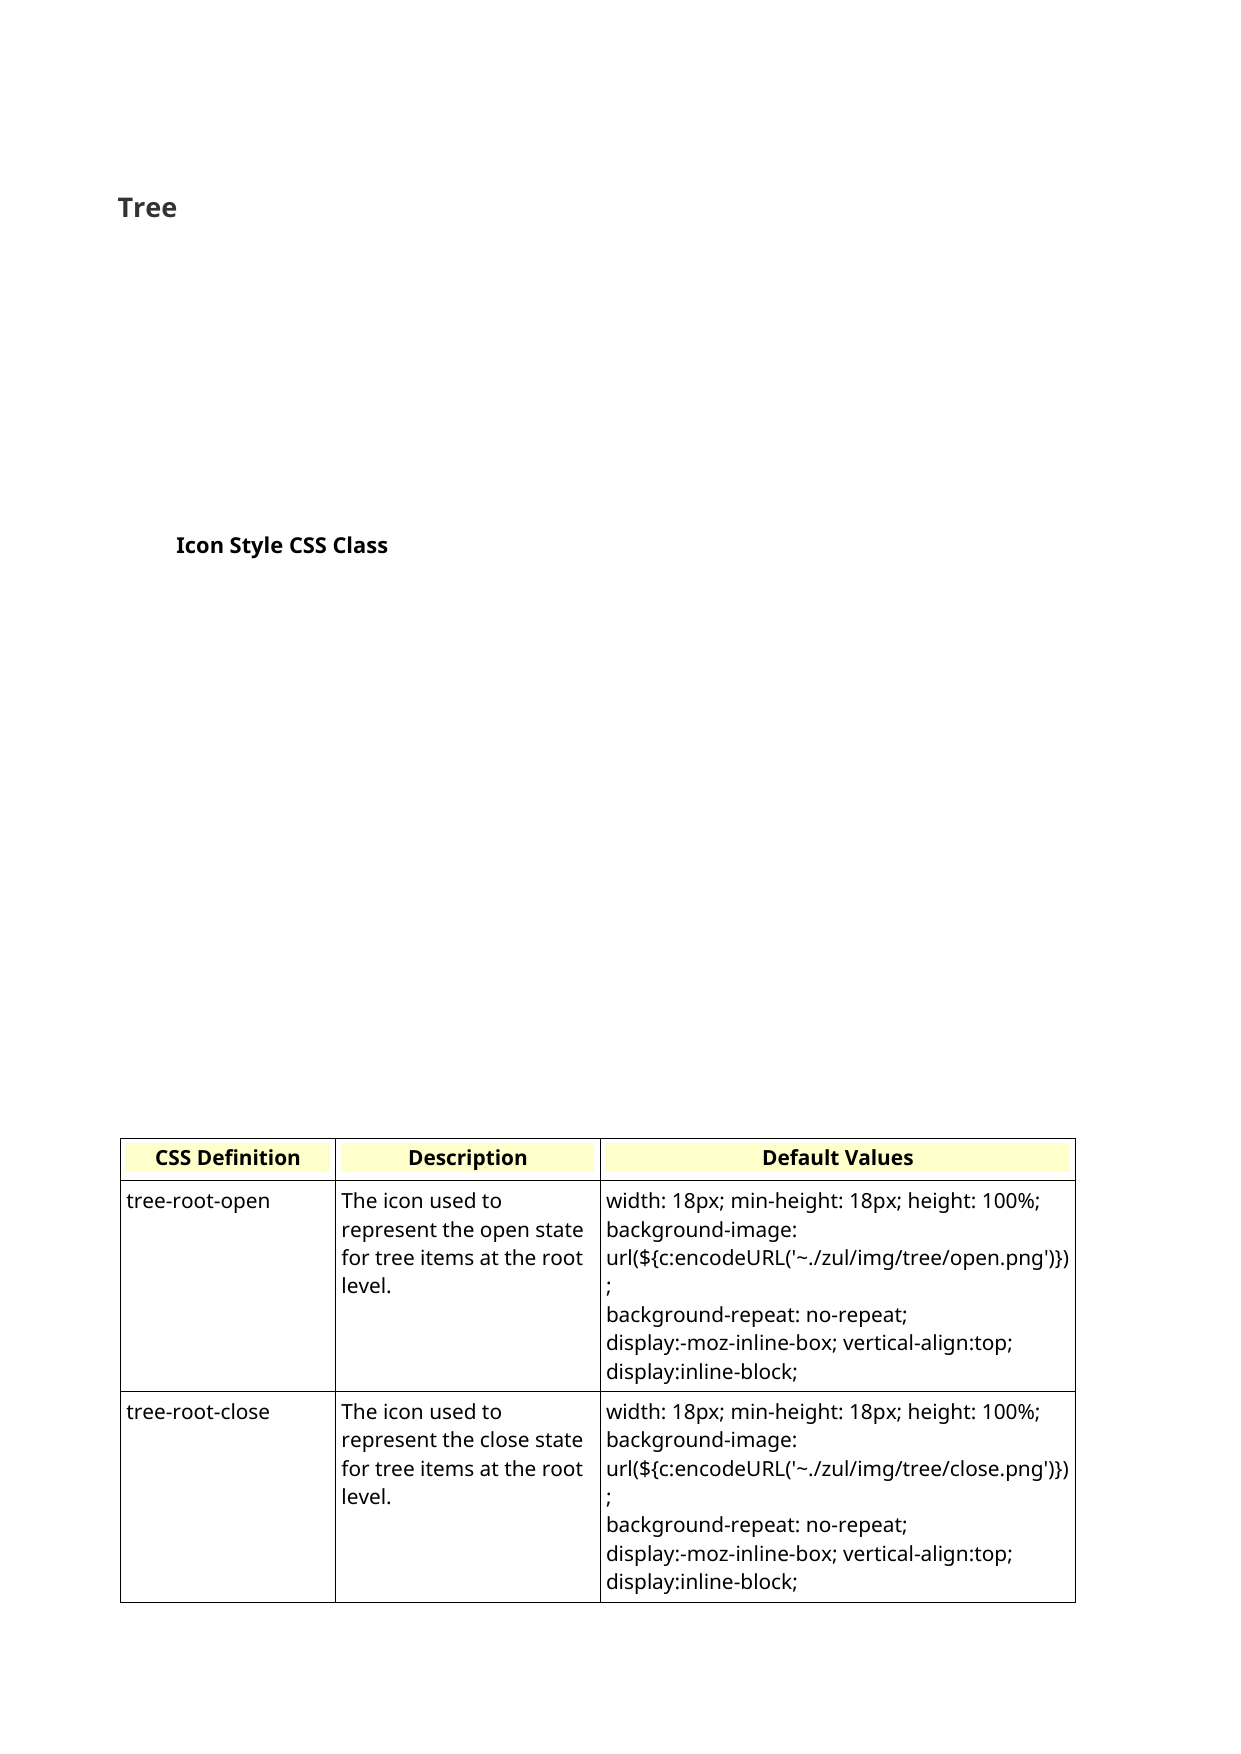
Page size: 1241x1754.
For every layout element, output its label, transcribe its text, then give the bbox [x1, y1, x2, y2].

subtitle Icon Style CSS Class [176, 530, 1122, 560]
table_cell The icon used to represent the close state for tree items at the root level. [336, 1392, 600, 1602]
table_cell width: 18px; min-height: 18px; height: 100%; background-image: url(${c:encodeURL('~./zul/img/tree/open.png')}); background-repeat: no-repeat; display:-moz-inline-box; vertical-align:top; display:inline-block; [601, 1181, 1075, 1391]
subtitle Tree [117, 189, 1122, 226]
table_cell width: 18px; min-height: 18px; height: 100%; background-image: url(${c:encodeURL('~./zul/img/tree/close.png')}); background-repeat: no-repeat; display:-moz-inline-box; vertical-align:top; display:inline-block; [601, 1392, 1075, 1602]
table_header CSS Definition [121, 1139, 335, 1180]
table_cell tree-root-open [121, 1181, 335, 1391]
table_header Description [336, 1139, 600, 1180]
table_cell tree-root-close [121, 1392, 335, 1602]
table_header Default Values [601, 1139, 1075, 1180]
table_cell The icon used to represent the open state for tree items at the root level. [336, 1181, 600, 1391]
